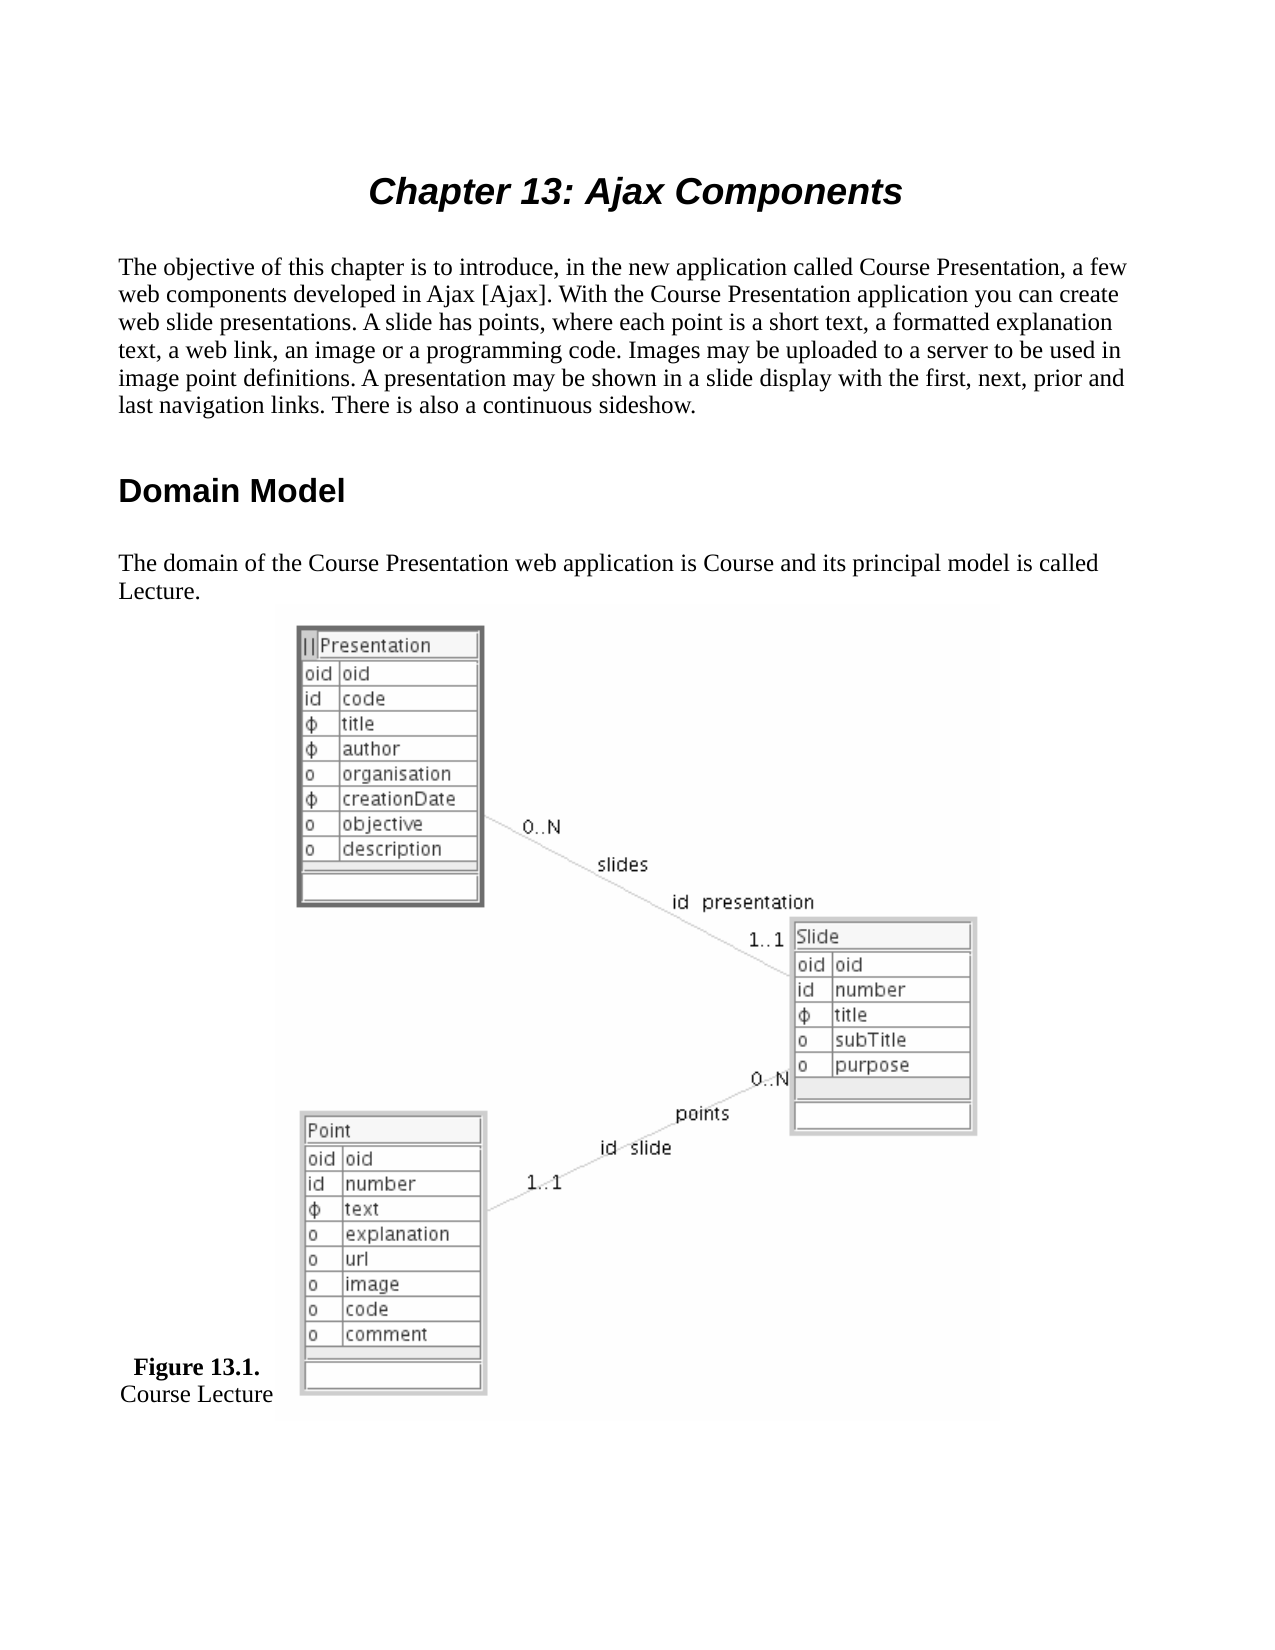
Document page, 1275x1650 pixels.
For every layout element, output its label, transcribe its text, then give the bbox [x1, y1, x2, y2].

text [1001, 1353, 1157, 1408]
text Figure 13.1. Course Lecture [118, 1353, 275, 1408]
subtitle Chapter 13: Ajax Components [118, 171, 1157, 213]
text The domain of the Course Presentation web application is Course and its principal model is called Lecture. [118, 549, 1157, 605]
picture [275, 604, 1001, 1421]
subtitle Domain Model [118, 472, 1157, 509]
text The objective of this chapter is to introduce, in the new application called Course Presentation, a few web components developed in Ajax [Ajax]. With the Course Presentation application you can create web slide presentations. A slide has points, where each point is a short text, a formatted explanation text, a web link, an image or a programming code. Images may be uploaded to a server to be used in image point definitions. A presentation may be shown in a slide display with the first, next, prior and last navigation links. There is also a continuous sideshow. [118, 253, 1157, 419]
